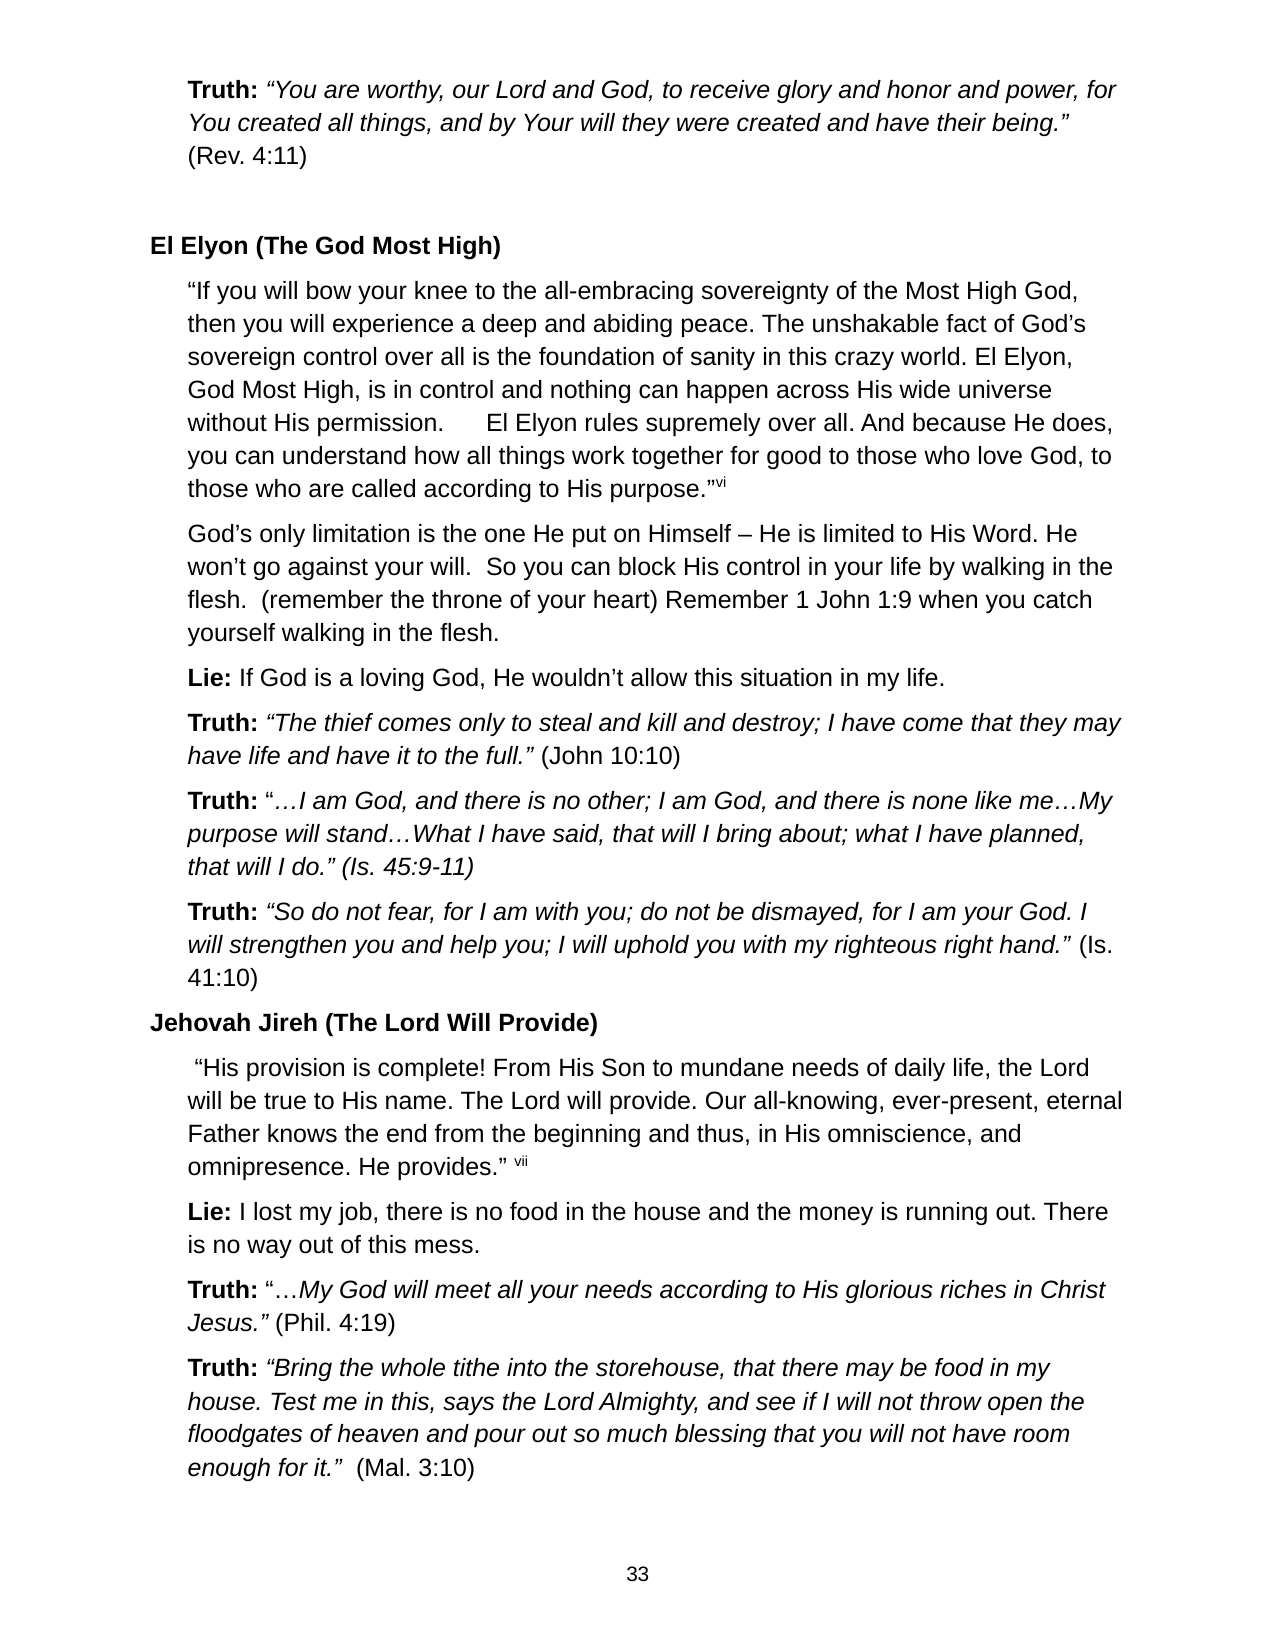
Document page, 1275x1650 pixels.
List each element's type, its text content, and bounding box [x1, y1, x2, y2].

text Lie: I lost my job, there is no food in the house and the money is running out. There is no way out of this mess. [187, 1197, 1125, 1259]
subtitle Jehovah Jireh (The Lord Will Provide) [150, 1008, 1125, 1037]
text God’s only limitation is the one He put on Himself – He is limited to His Word. He won’t go against your will. So you can block His control in your life by walking in the flesh. (remember the throne of your heart) Remember 1 John 1:9 when you catch yourself walking in the flesh. [187, 519, 1125, 647]
text Truth: “You are worthy, our Lord and God, to receive glory and honor and power, for You created all things, and by Your will they were created and have their being.” (Rev. 4:11) [187, 75, 1125, 170]
text Lie: If God is a loving God, He wouldn’t allow this situation in my life. [187, 663, 1125, 692]
subtitle El Elyon (The God Most High) [150, 231, 1125, 260]
text Truth: “The thief comes only to steal and kill and destroy; I have come that they may have life and have it to the full.” (John 10:10) [187, 708, 1125, 770]
text “His provision is complete! From His Son to mundane needs of daily life, the Lord will be true to His name. The Lord will provide. Our all-knowing, ever-present, eternal Father knows the end from the beginning and thus, in His omniscience, and omnipresence. He provides.” [187, 1053, 1125, 1181]
text “If you will bow your knee to the all-embracing sovereignty of the Most High God, then you will experience a deep and abiding peace. The unshakable fact of God’s sovereign control over all is the foundation of sanity in this crazy world. El Elyon, God Most High, is in control and nothing can happen across His wide universe without His permission. El Elyon rules supremely over all. And because He does, you can understand how all things work together for good to those who love God, to those who are called according to His purpose.” [187, 276, 1125, 503]
text Truth: “Bring the whole tithe into the storehouse, that there may be food in my house. Test me in this, says the Lord Almighty, and see if I will not throw open the floodgates of heaven and pour out so much blessing that you will not have room enough for it.” (Mal. 3:10) [187, 1353, 1125, 1481]
text Truth: “So do not fear, for I am with you; do not be dismayed, for I am your God. I will strengthen you and help you; I will uphold you with my righteous right hand.” (Is. 41:10) [187, 897, 1125, 992]
text Truth: “…I am God, and there is no other; I am God, and there is none like me…My purpose will stand…What I have said, that will I bring about; what I have planned, that will I do.” (Is. 45:9-11) [187, 786, 1125, 881]
text Truth: “…My God will meet all your needs according to His glorious riches in Christ Jesus.” (Phil. 4:19) [187, 1275, 1125, 1337]
